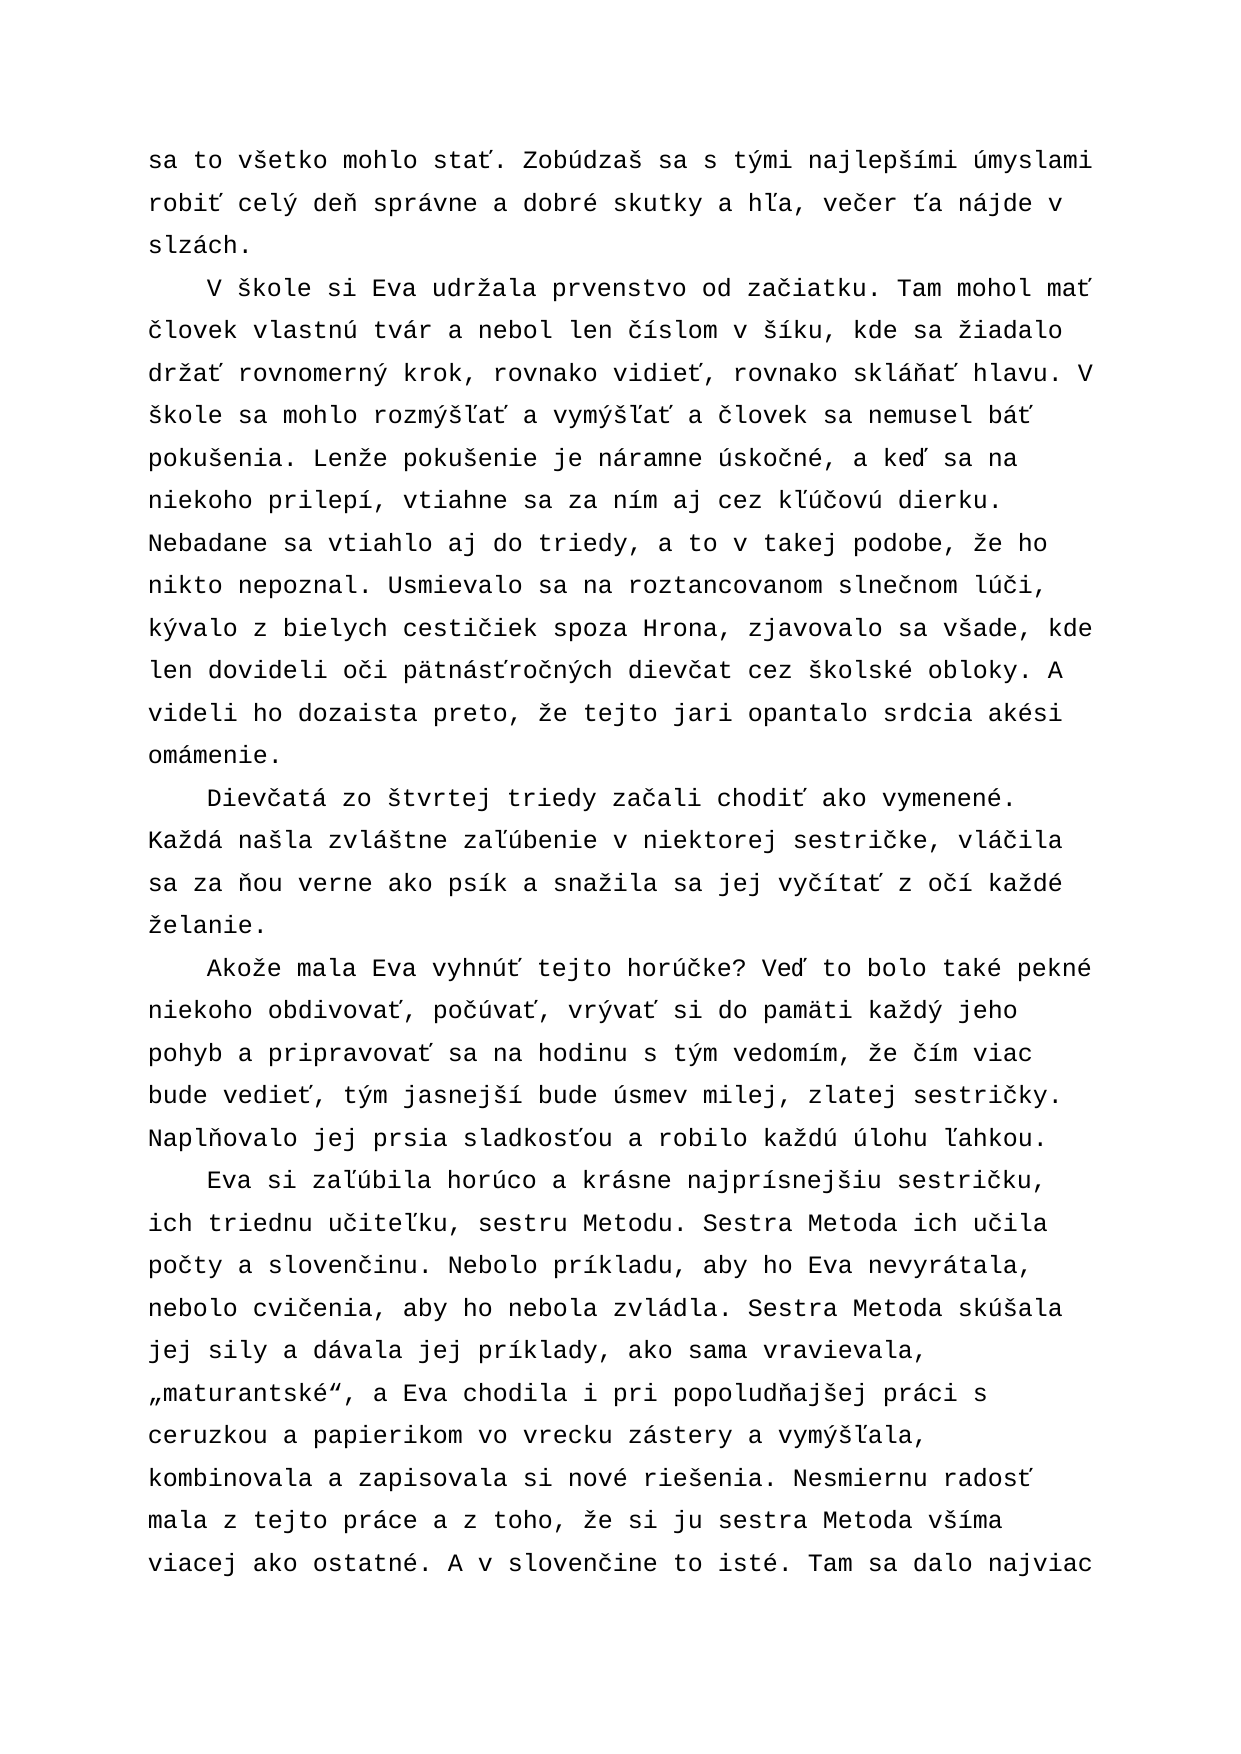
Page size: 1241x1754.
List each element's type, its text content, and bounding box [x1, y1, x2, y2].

text V škole si Eva udržala prvenstvo od začiatku. Tam mohol mať človek vlastnú tvár a nebol len číslom v šíku, kde sa žiadalo držať rovnomerný krok, rovnako vidieť, rovnako skláňať hlavu. V škole sa mohlo rozmýšľať a vymýšľať a človek sa nemusel báť pokušenia. Lenže pokušenie je náramne úskočné, a keď sa na niekoho prilepí, vtiahne sa za ním aj cez kľúčovú dierku. Nebadane sa vtiahlo aj do triedy, a to v takej podobe, že ho nikto nepoznal. Usmievalo sa na roztancovanom slnečnom lúči, kývalo z bielych cestičiek spoza Hrona, zjavovalo sa všade, kde len dovideli oči pätnásťročných dievčat cez školské obloky. A videli ho dozaista preto, že tejto jari opantalo srdcia akési omámenie. [148, 275, 1093, 771]
text sa to všetko mohlo stať. Zobúdzaš sa s tými najlepšími úmyslami robiť celý deň správne a dobré skutky a hľa, večer ťa nájde v slzách. [148, 148, 1093, 261]
text Dievčatá zo štvrtej triedy začali chodiť ako vymenené. Každá našla zvláštne zaľúbenie v niektorej sestričke, vláčila sa za ňou verne ako psík a snažila sa jej vyčítať z očí každé želanie. [148, 785, 1093, 941]
text Akože mala Eva vyhnúť tejto horúčke? Veď to bolo také pekné niekoho obdivovať, počúvať, vrývať si do pamäti každý jeho pohyb a pripravovať sa na hodinu s tým vedomím, že čím viac bude vedieť, tým jasnejší bude úsmev milej, zlatej sestričky. Naplňovalo jej prsia sladkosťou a robilo každú úlohu ľahkou. [148, 955, 1093, 1153]
text Eva si zaľúbila horúco a krásne najprísnejšiu sestričku, ich triednu učiteľku, sestru Metodu. Sestra Metoda ich učila počty a slovenčinu. Nebolo príkladu, aby ho Eva nevyrátala, nebolo cvičenia, aby ho nebola zvládla. Sestra Metoda skúšala jej sily a dávala jej príklady, ako sama vravievala, „maturantské“, a Eva chodila i pri popoludňajšej práci s ceruzkou a papierikom vo vrecku zástery a vymýšľala, kombinovala a zapisovala si nové riešenia. Nesmiernu radosť mala z tejto práce a z toho, že si ju sestra Metoda všíma viacej ako ostatné. A v slovenčine to isté. Tam sa dalo najviac [148, 1168, 1093, 1578]
